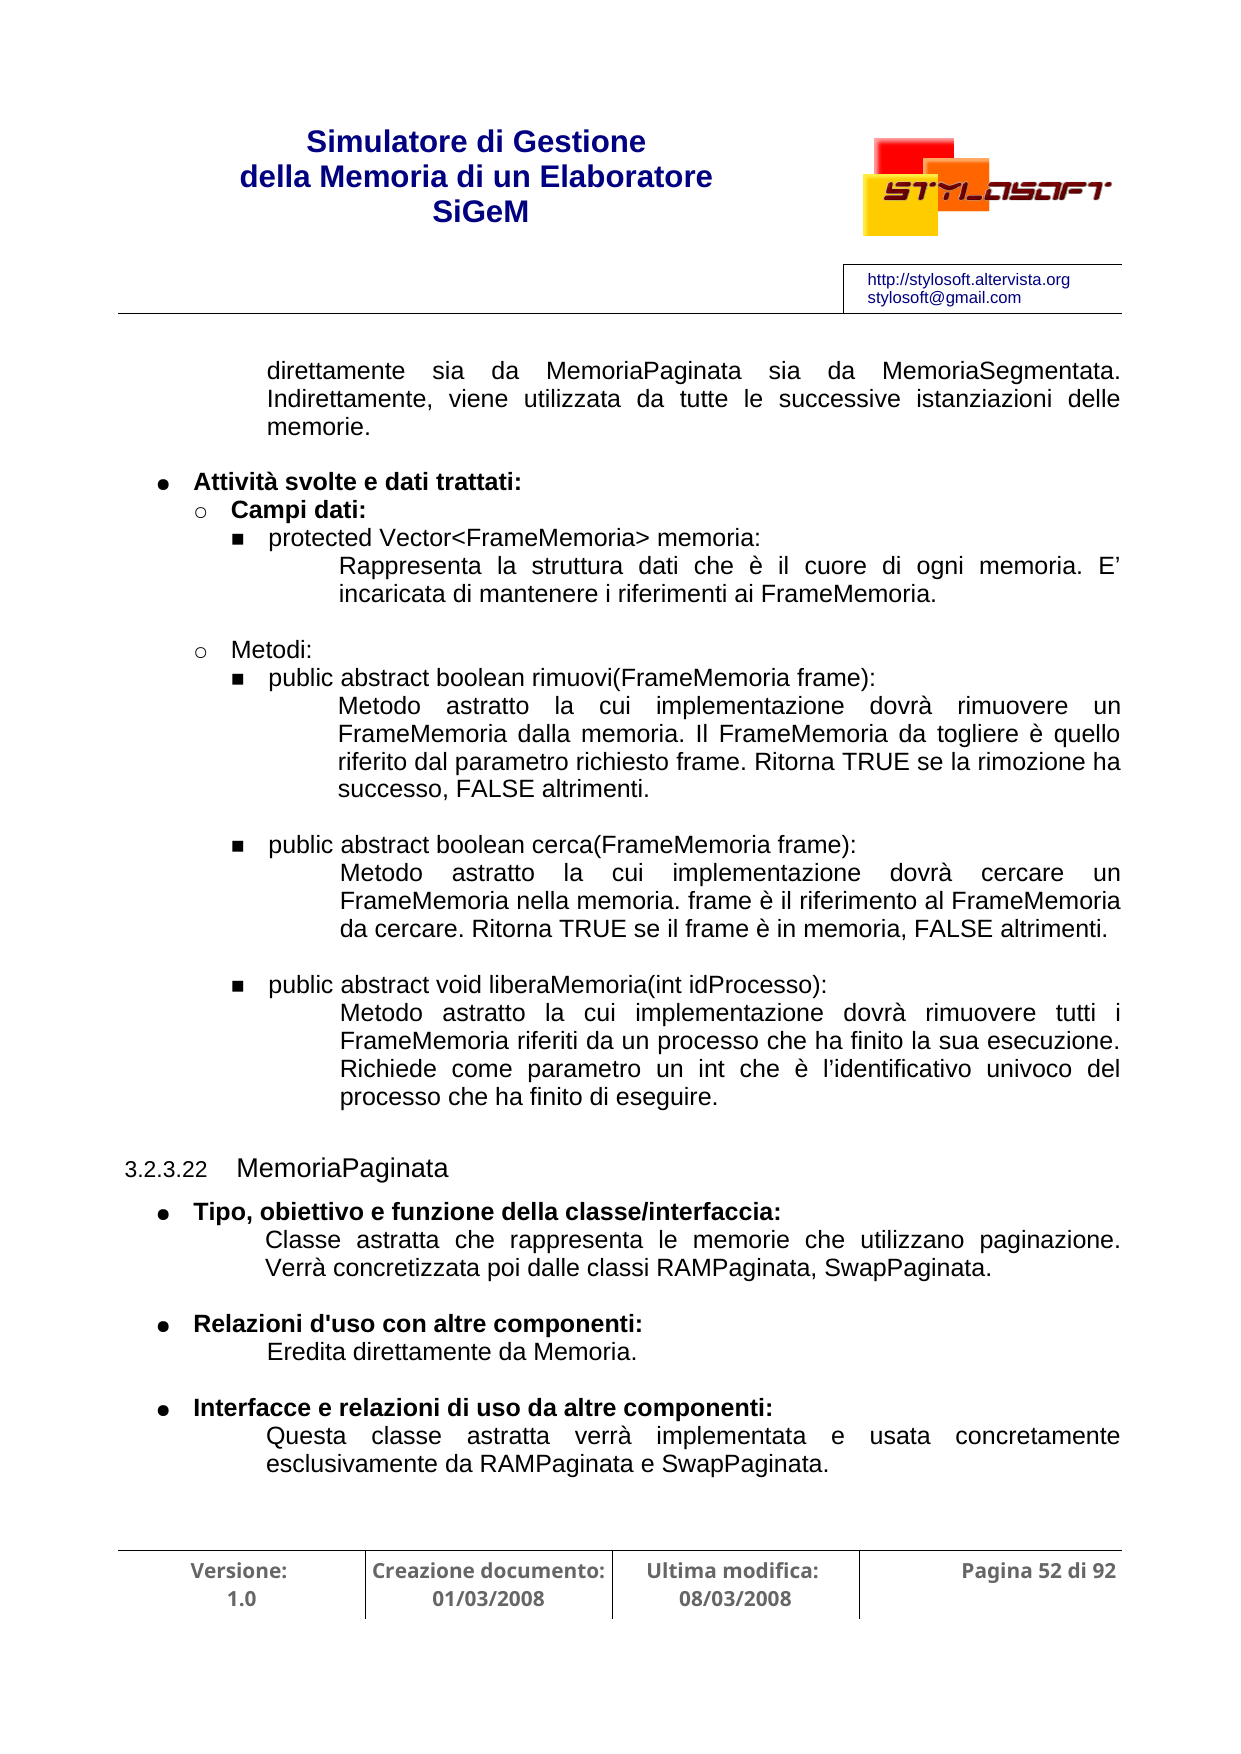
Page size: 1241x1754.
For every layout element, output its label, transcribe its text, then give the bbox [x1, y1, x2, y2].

text Eredita direttamente da Memoria. [267, 1338, 1122, 1366]
list Campi dati: [193, 496, 1122, 524]
list Tipo, obiettivo e funzione della classe/interfaccia: [156, 1198, 1122, 1226]
text Metodo astratto la cui implementazione dovrà rimuovere un FrameMemoria dalla memoria. Il FrameMemoria da togliere è quello riferito dal parametro richiesto frame. Ritorna TRUE se la rimozione ha successo, FALSE altrimenti. [338, 692, 1122, 803]
list public abstract boolean cerca(FrameMemoria frame): [231, 831, 1122, 859]
text Questa classe astratta verrà implementata e usata concretamente esclusivamente da RAMPaginata e SwapPaginata. [266, 1421, 1122, 1477]
text Metodo astratto la cui implementazione dovrà cercare un FrameMemoria nella memoria. frame è il riferimento al FrameMemoria da cercare. Ritorna TRUE se il frame è in memoria, FALSE altrimenti. [339, 859, 1122, 943]
picture [848, 123, 1117, 247]
list Interfacce e relazioni di uso da altre componenti: [156, 1393, 1122, 1421]
list Attività svolte e dati trattati: [156, 468, 1122, 496]
text Rappresenta la struttura dati che è il cuore di ogni memoria. E’ incaricata di mantenere i riferimenti ai FrameMemoria. [339, 552, 1122, 608]
text Metodo astratto la cui implementazione dovrà rimuovere tutti i FrameMemoria riferiti da un processo che ha finito la sua esecuzione. Richiede come parametro un int che è l’identificativo univoco del processo che ha finito di eseguire. [339, 999, 1122, 1110]
list Relazioni d'uso con altre componenti: [156, 1310, 1122, 1338]
list public abstract void liberaMemoria(int idProcesso): [231, 971, 1122, 999]
text Classe astratta che rappresenta le memorie che utilizzano paginazione. Verrà concretizzata poi dalle classi RAMPaginata, SwapPaginata. [265, 1226, 1122, 1282]
list Metodi: [193, 636, 1122, 664]
text direttamente sia da MemoriaPaginata sia da MemoriaSegmentata. Indirettamente, viene utilizzata da tutte le successive istanziazioni delle memorie. [267, 357, 1122, 440]
list public abstract boolean rimuovi(FrameMemoria frame): [231, 664, 1122, 692]
list protected Vector<FrameMemoria> memoria: [231, 524, 1122, 552]
subtitle MemoriaPaginata [118, 1153, 1122, 1183]
